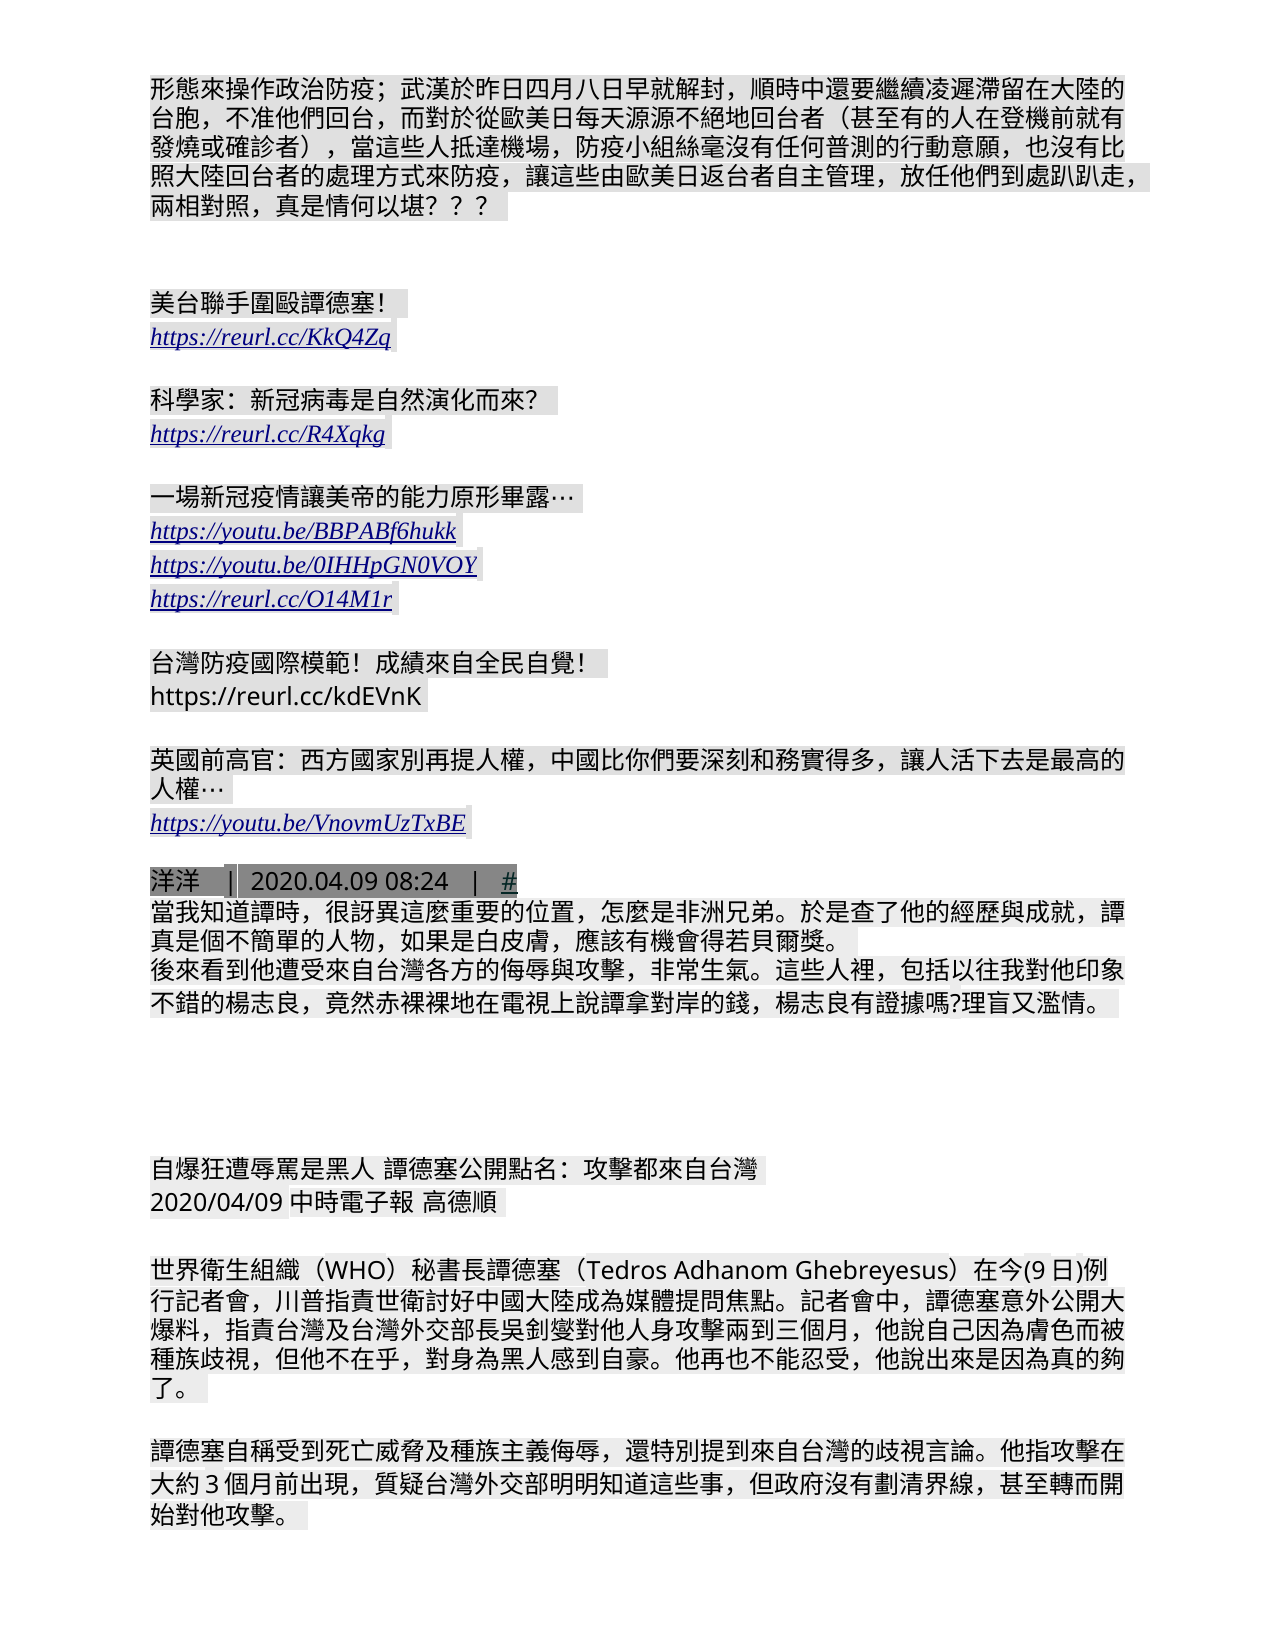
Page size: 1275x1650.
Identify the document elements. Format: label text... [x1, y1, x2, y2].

text 當我知道譚時，很訝異這麼重要的位置，怎麼是非洲兄弟。於是查了他的經歷與成就，譚真是個不簡單的人物，如果是白皮膚，應該有機會得若貝爾獎。 後來看到他遭受來自台灣各方的侮辱與攻擊，非常生氣。這些人裡，包括以往我對他印象不錯的楊志良，竟然赤裸裸地在電視上說譚拿對岸的錢，楊志良有證據嗎?理盲又濫情。 自爆狂遭辱罵是黑人 譚德塞公開點名：攻擊都來自台灣 2020/04/09 中時電子報 高德順 世界衛生組織（WHO）秘書長譚德塞（Tedros Adhanom Ghebreyesus）在今(9日)例行記者會，川普指責世衛討好中國大陸成為媒體提問焦點。記者會中，譚德塞意外公開大爆料，指責台灣及台灣外交部長吳釗燮對他人身攻擊兩到三個月，他說自己因為膚色而被種族歧視，但他不在乎，對身為黑人感到自豪。他再也不能忍受，他說出來是因為真的夠了。 譚德塞自稱受到死亡威脅及種族主義侮辱，還特別提到來自台灣的歧視言論。他指攻擊在大約3個月前出現，質疑台灣外交部明明知道這些事，但政府沒有劃清界線，甚至轉而開始對他攻擊。 [150, 898, 1125, 1564]
text 洋洋 | 2020.04.09 08:24 | # [150, 864, 1125, 898]
text 在這次新冠疫情下，譚德塞某種程度類似於台灣大選前的韓國瑜，被美帝、台灣網軍、綠媒等抹黑、抹紅、扭曲的言論，每天不絕於耳，從沒停過，至今網軍發起的「罷免譚德塞」運動，至今統計有 70 萬人連署，仿佛讓人看到鬼島中，正在被綠色人渣們極力要罷免韓國瑜的清況，簡直是如出一轍，同樣的操作手法！ 現在台灣是網軍、綠媒輿論治國，連順時中都要受這些媒體言論影響，以仇中反華的意識形態來操作政治防疫；武漢於昨日四月八日早就解封，順時中還要繼續凌遲滯留在大陸的台胞，不准他們回台，而對於從歐美日每天源源不絕地回台者（甚至有的人在登機前就有發燒或確診者），當這些人抵達機場，防疫小組絲毫沒有任何普測的行動意願，也沒有比照大陸回台者的處理方式來防疫，讓這些由歐美日返台者自主管理，放任他們到處趴趴走，兩相對照，真是情何以堪？？？ 美台聯手圍毆譚德塞！ https://reurl.cc/KkQ4Zq 科學家：新冠病毒是自然演化而來？ https://reurl.cc/R4Xqkg 一場新冠疫情讓美帝的能力原形畢露⋯ https://youtu.be/BBPABf6hukk https://youtu.be/0IHHpGN0VOY https://reurl.cc/O14M1r 台灣防疫國際模範！成績來自全民自覺！ https://reurl.cc/kdEVnK 英國前高官：西方國家別再提人權，中國比你們要深刻和務實得多，讓人活下去是最高的人權⋯ https://youtu.be/VnovmUzTxBE [150, 75, 1125, 839]
